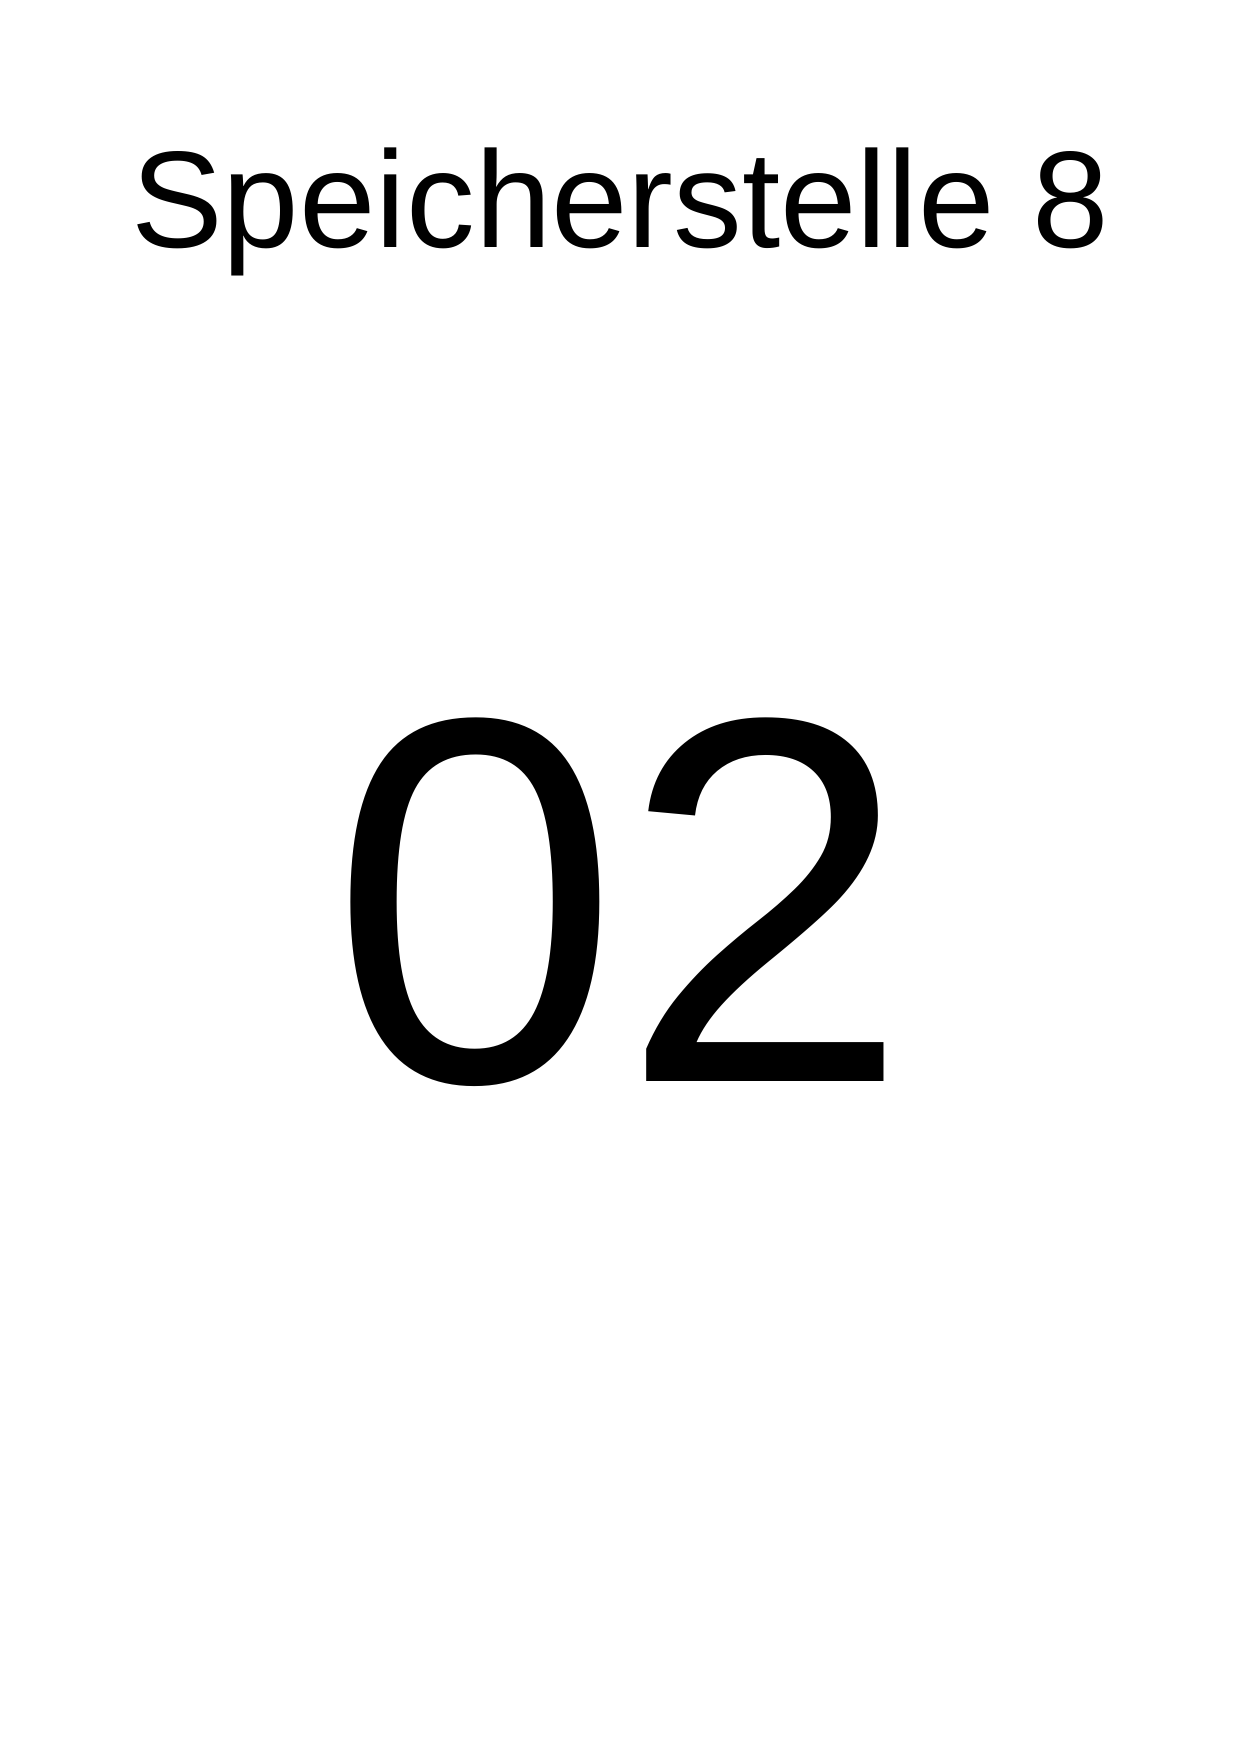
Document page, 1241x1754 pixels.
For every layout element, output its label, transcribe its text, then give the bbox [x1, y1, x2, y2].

text 02 [118, 592, 1122, 1191]
text Speicherstelle 8 [118, 118, 1122, 276]
